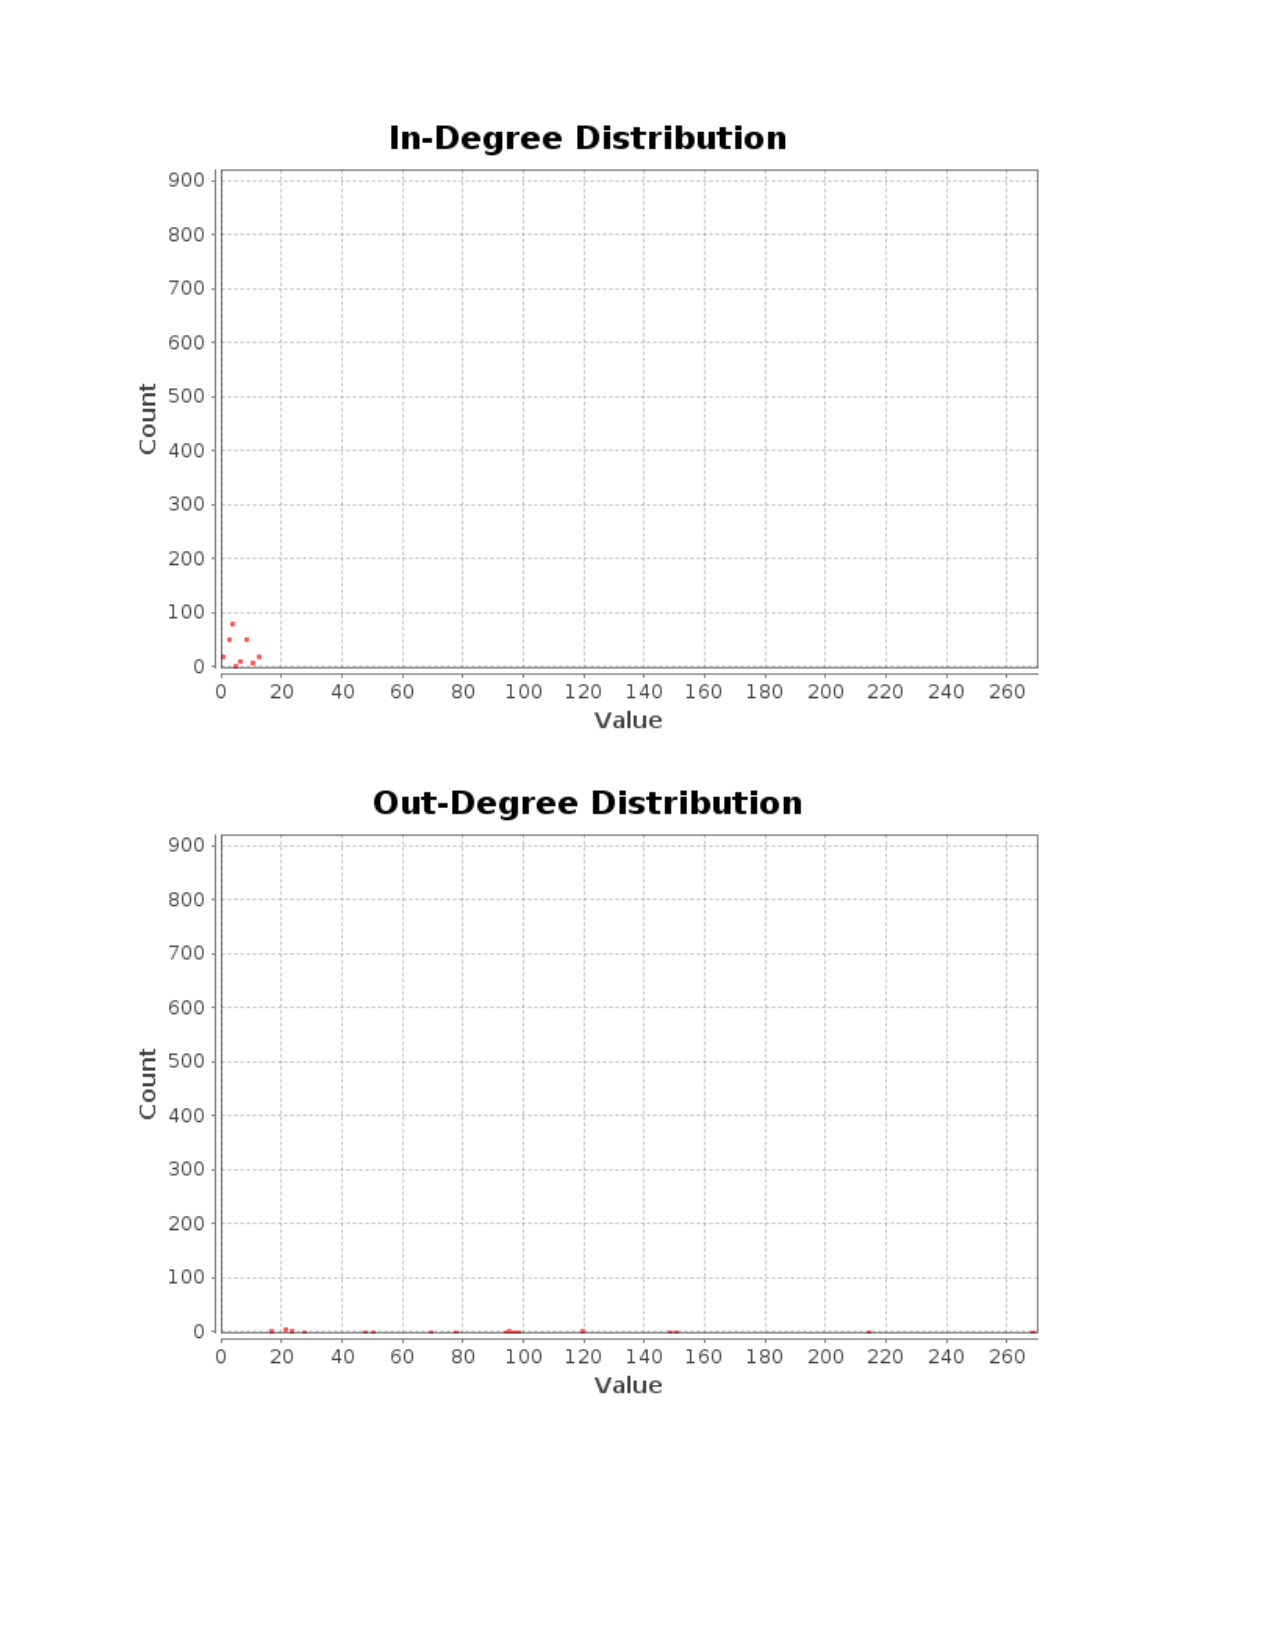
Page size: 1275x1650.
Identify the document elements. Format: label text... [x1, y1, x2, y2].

picture [118, 783, 1056, 1409]
picture [118, 118, 1056, 744]
text Average Degree: 1.810 [118, 118, 1157, 1408]
